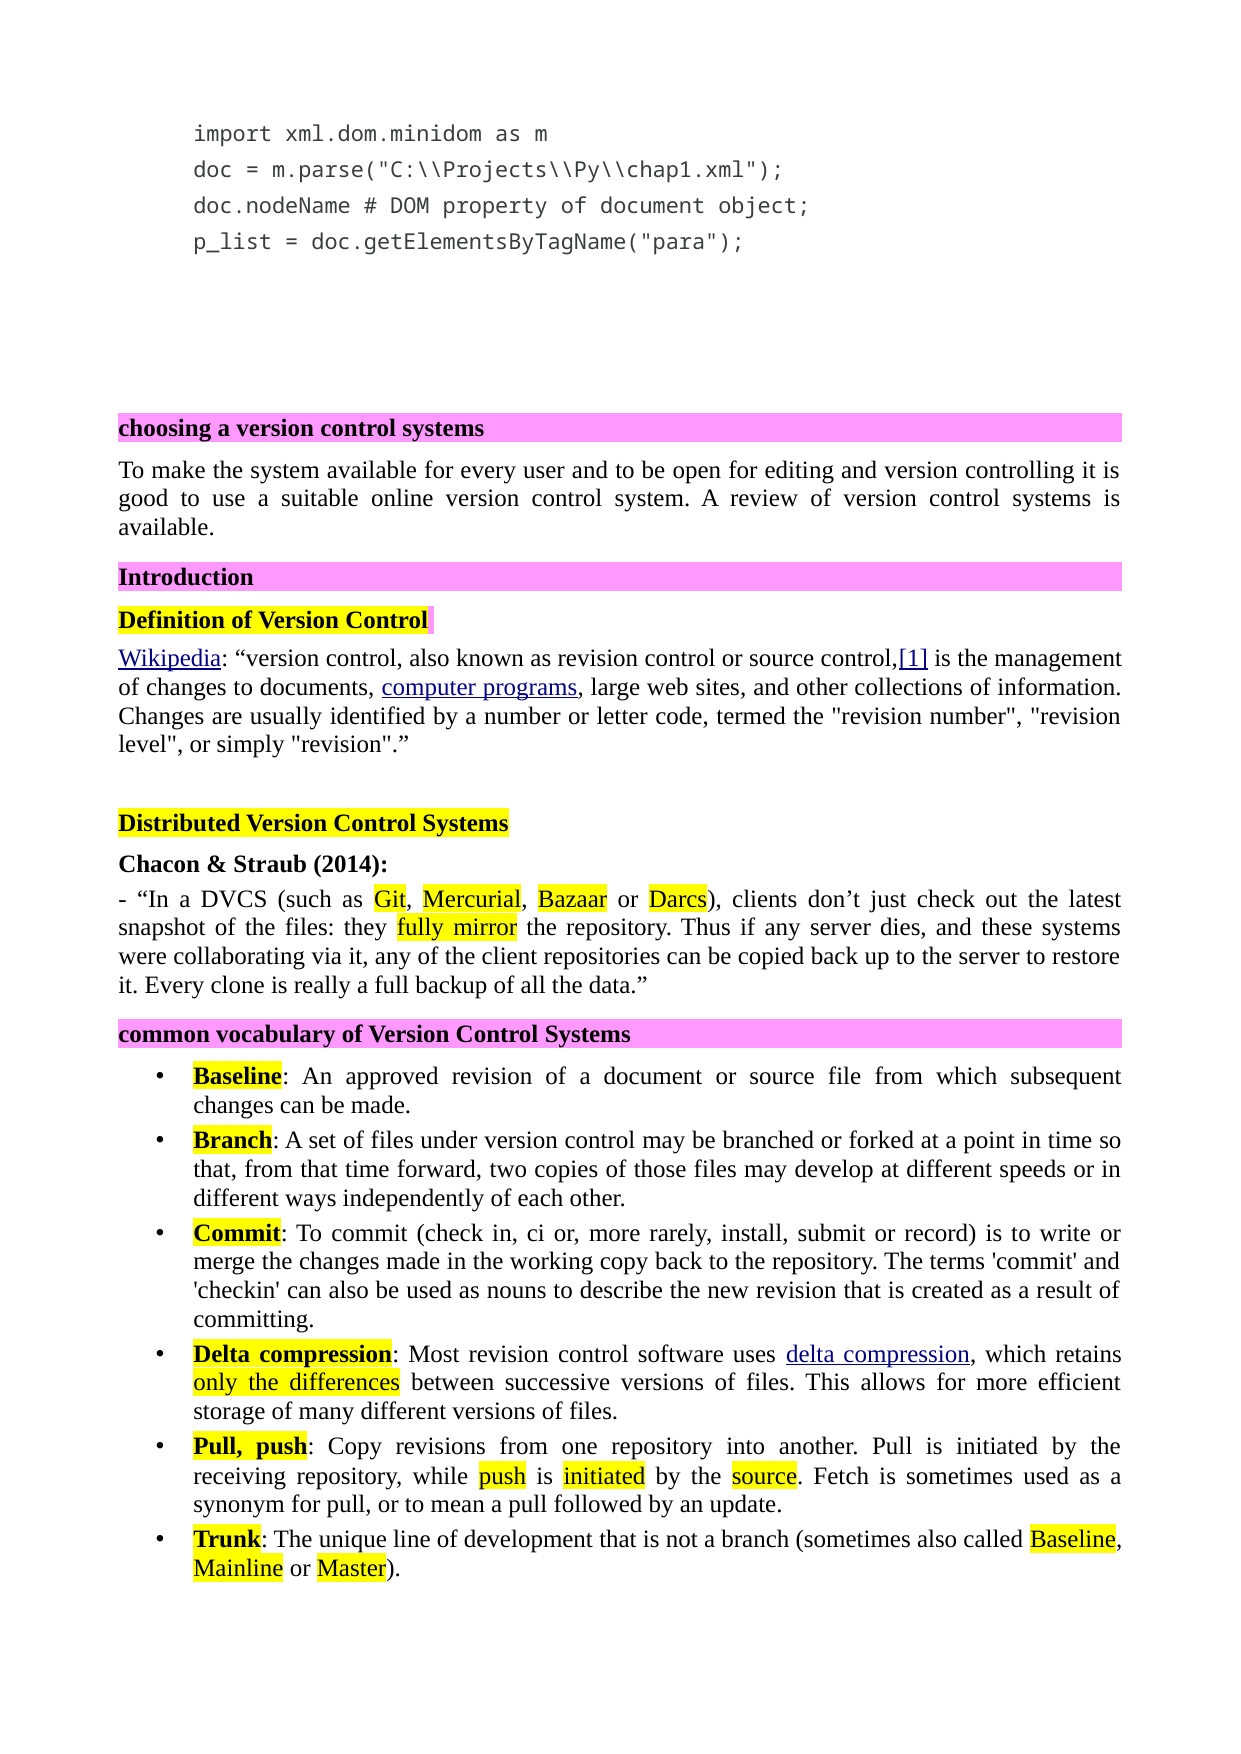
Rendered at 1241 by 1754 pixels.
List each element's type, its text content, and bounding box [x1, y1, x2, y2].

subtitle Introduction [118, 562, 1122, 591]
list Trunk: The unique line of development that is not a branch (sometimes also called Baseline, Mainline or Master). [156, 1524, 1122, 1582]
list Pull, push: Copy revisions from one repository into another. Pull is initiated by the receiving repository, while push is initiated by the source. Fetch is sometimes used as a synonym for pull, or to mean a pull followed by an update. [156, 1431, 1122, 1518]
subtitle common vocabulary of Version Control Systems [118, 1019, 1122, 1048]
text To make the system available for every user and to be open for editing and version controlling it is good to use a suitable online version control system. A review of version control systems is available. [118, 455, 1122, 541]
subtitle [434, 606, 1122, 634]
subtitle Definition of Version Control [118, 606, 428, 634]
text p_list = doc.getElementsByTagName("para"); [193, 226, 1122, 255]
subtitle choosing a version control systems [118, 413, 1122, 442]
subtitle Distributed Version Control Systems [118, 808, 1122, 837]
list Commit: To commit (check in, ci or, more rarely, install, submit or record) is to write or merge the changes made in the working copy back to the repository. The terms 'commit' and 'checkin' can also be used as nouns to describe the new revision that is created as a result of committing. [156, 1218, 1122, 1333]
text import xml.dom.minidom as m [193, 118, 1122, 148]
text Wikipedia: “version control, also known as revision control or source control,[1] is the management of changes to documents, computer programs, large web sites, and other collections of information. Changes are usually identified by a number or letter code, termed the "revision number", "revision level", or simply "revision".” [118, 643, 1122, 758]
text doc = m.parse("C:\\Projects\\Py\\chap1.xml"); [193, 154, 1122, 184]
list Branch: A set of files under version control may be branched or forked at a point in time so that, from that time forward, two copies of those files may develop at different speeds or in different ways independently of each other. [156, 1125, 1122, 1212]
list Delta compression: Most revision control software uses delta compression, which retains only the differences between successive versions of files. This allows for more efficient storage of many different versions of files. [156, 1339, 1122, 1425]
list Baseline: An approved revision of a document or source file from which subsequent changes can be made. [156, 1061, 1122, 1119]
subtitle Chacon & Straub (2014): [118, 849, 1114, 878]
text doc.nodeName # DOM property of document object; [193, 190, 1122, 219]
text - “In a DVCS (such as Git, Mercurial, Bazaar or Darcs), clients don’t just check out the latest snapshot of the files: they fully mirror the repository. Thus if any server dies, and these systems were collaborating via it, any of the client repositories can be copied back up to the server to restore it. Every clone is really a full backup of all the data.” [118, 884, 1122, 999]
